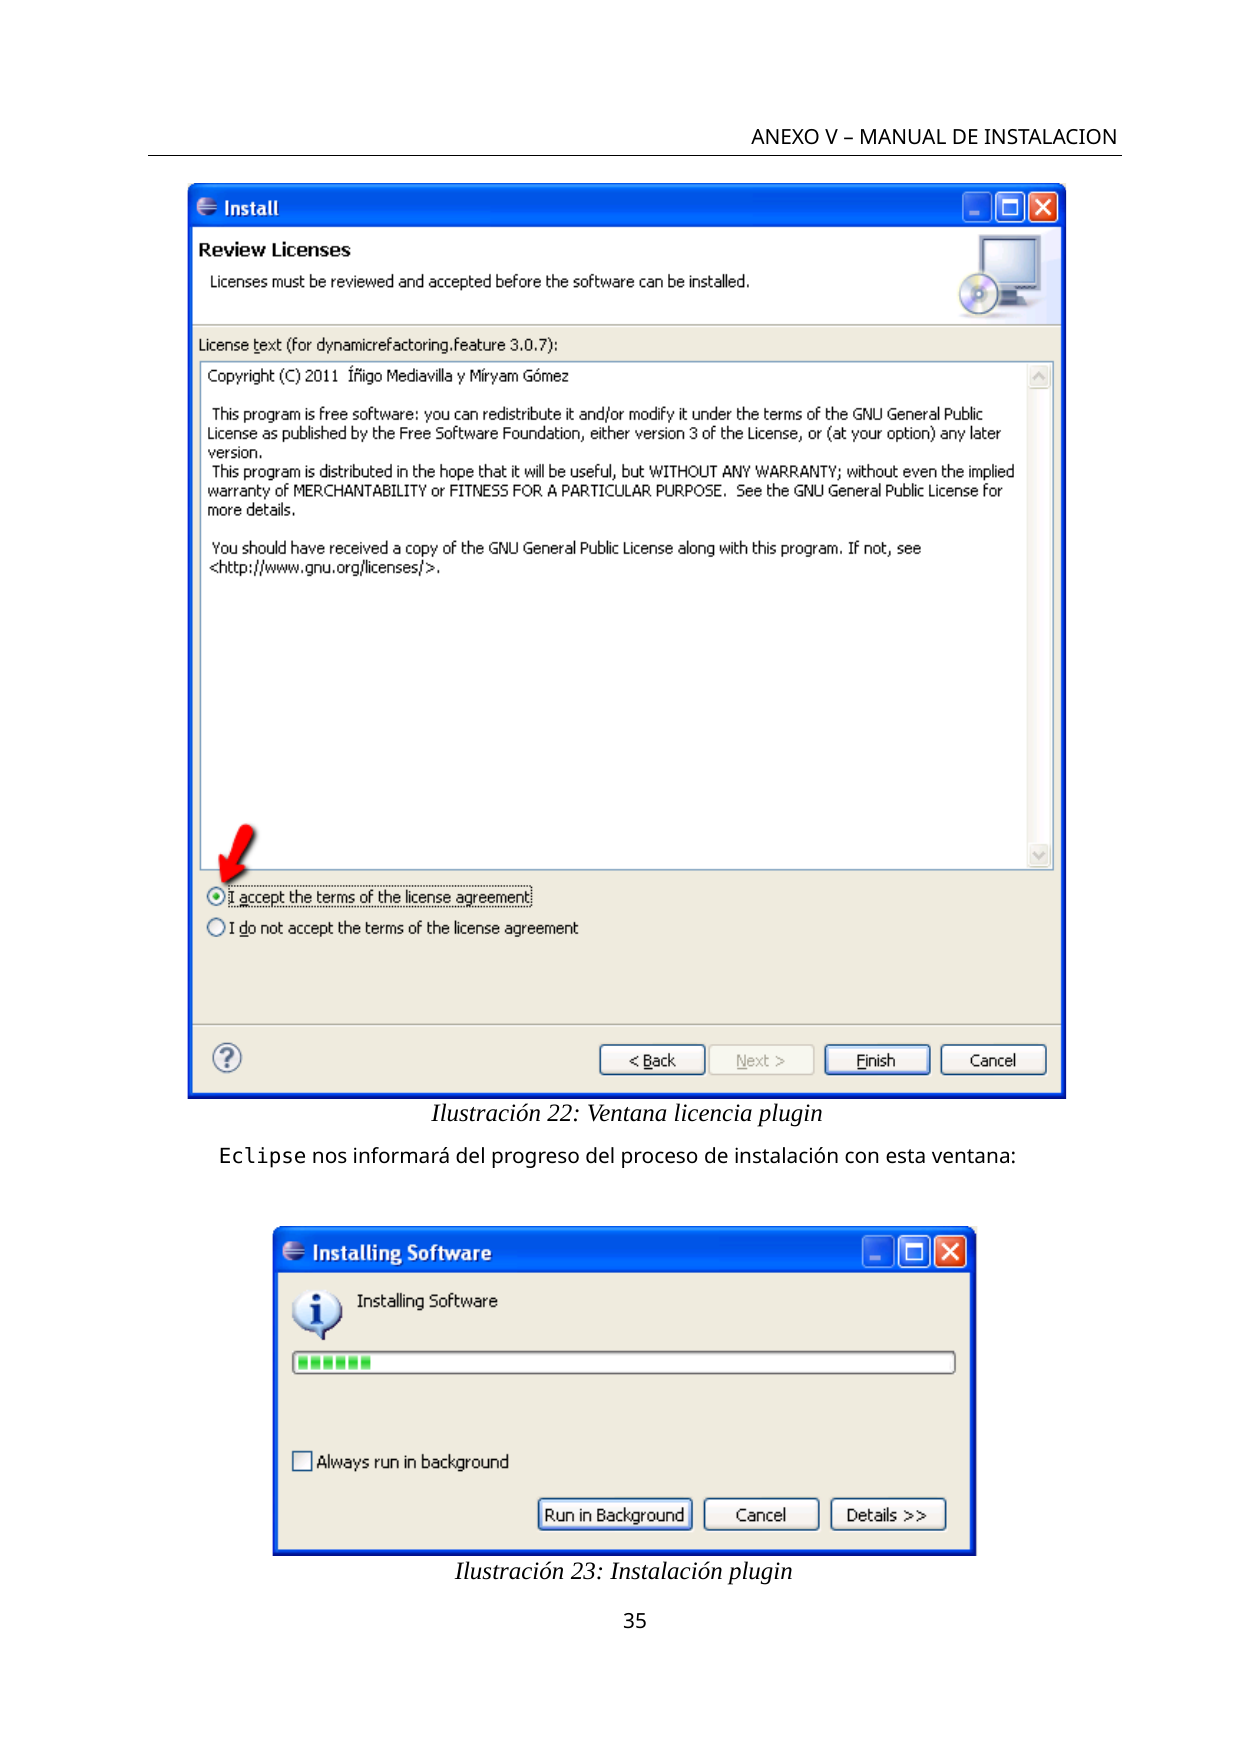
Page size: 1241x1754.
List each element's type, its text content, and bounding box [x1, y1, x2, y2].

text Eclipse nos informará del progreso del proceso de instalación con esta ventana: [148, 185, 1122, 1169]
picture [272, 1226, 978, 1556]
picture [187, 183, 1067, 1099]
text Ilustración 23: Instalación plugin [272, 1556, 977, 1585]
text Ilustración 22: Ventana licencia plugin [190, 1099, 1066, 1127]
